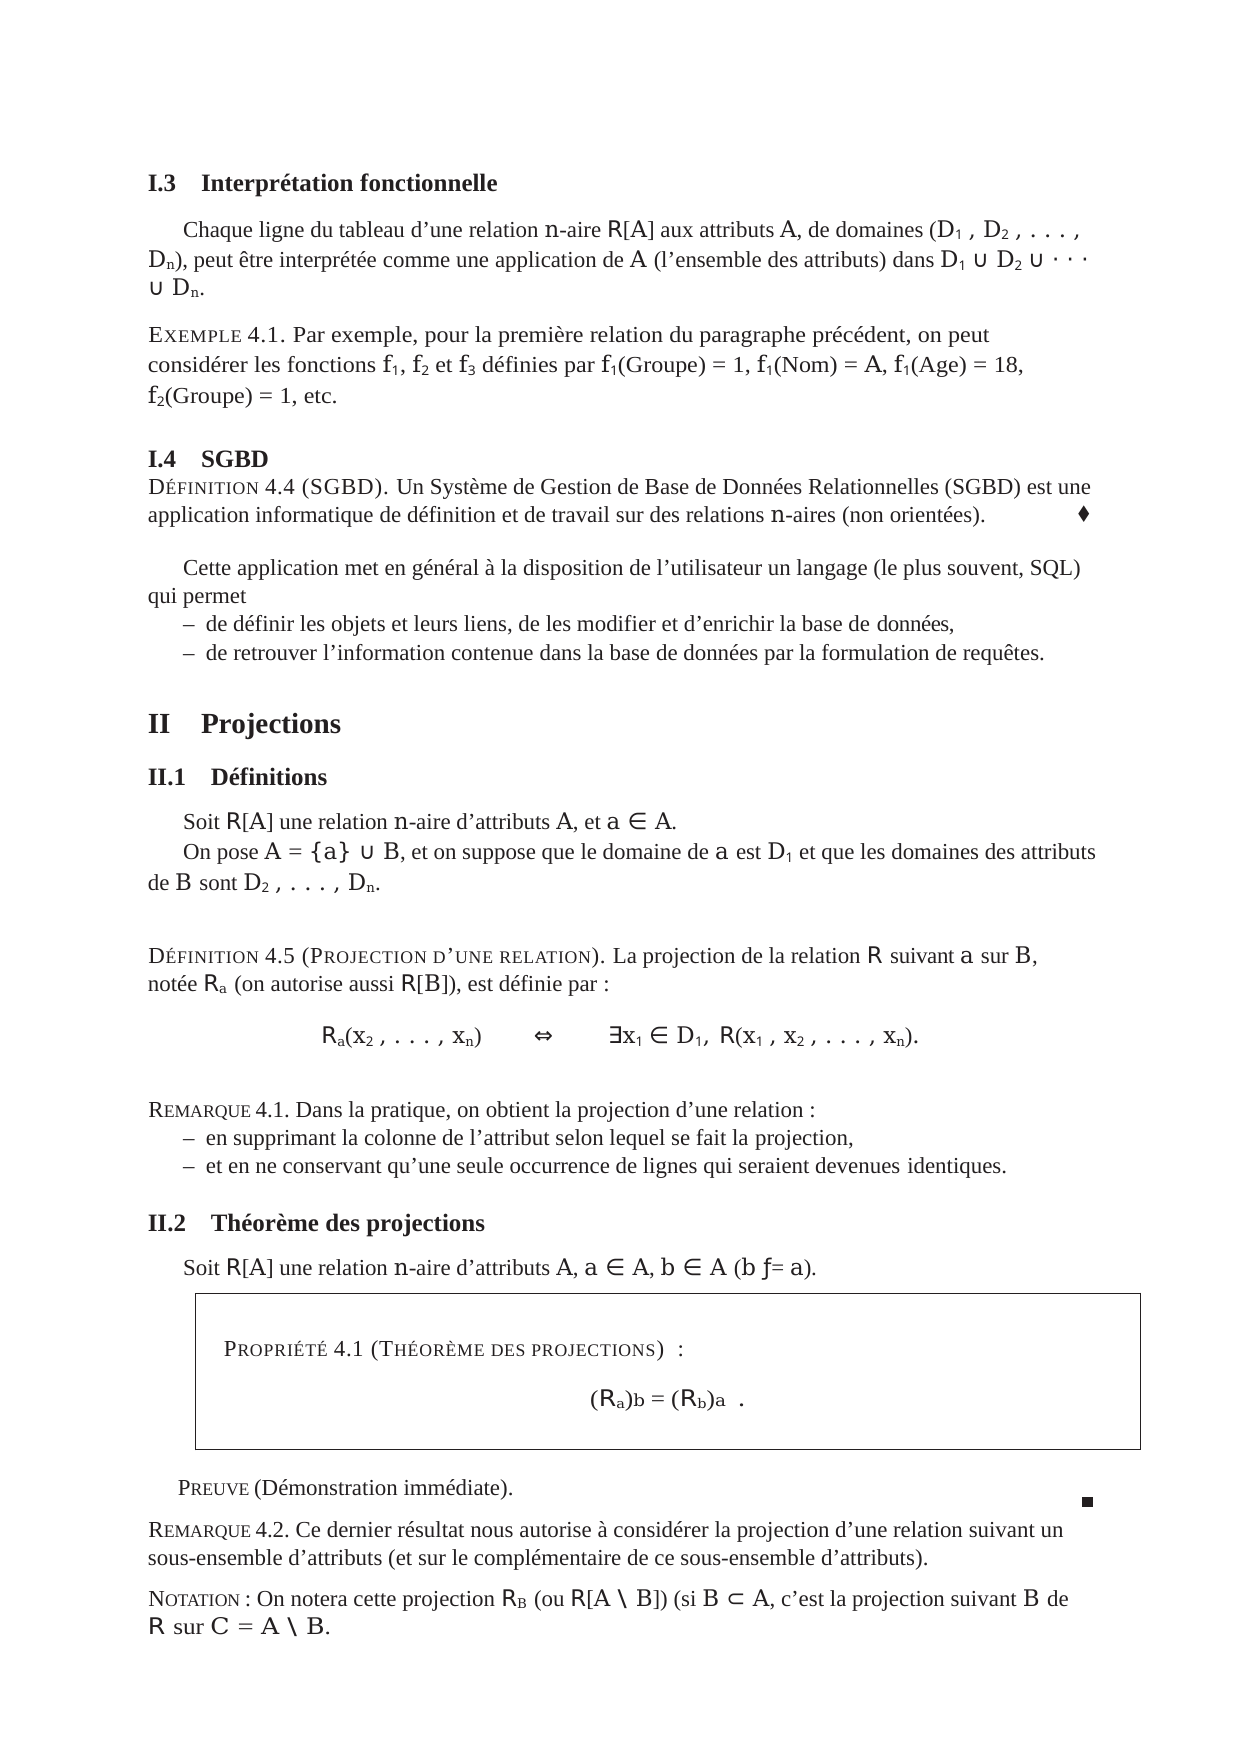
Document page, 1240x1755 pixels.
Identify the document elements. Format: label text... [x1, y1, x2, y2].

list SGBD [148, 444, 1239, 473]
list Projections [148, 706, 1239, 739]
list de définir les objets et leurs liens, de les modifier et d’enrichir la base de données, [183, 610, 1239, 637]
text DÉFINITION 4.4 (SGBD). Un Système de Gestion de Base de Données Relationnelles (SGBD) est une application informatique de définition et de travail sur des relations n-aires (non orientées). ♦ [148, 473, 1093, 528]
list Interprétation fonctionnelle [148, 168, 1239, 197]
text EXEMPLE 4.1. Par exemple, pour la première relation du paragraphe précédent, on peut considérer les fonctions f1, f2 et f3 définies par f1(Groupe) = 1, f1(Nom) = A, f1(Age) = 18, f2(Groupe) = 1, etc. [148, 321, 1093, 411]
text Cette application met en général à la disposition de l’utilisateur un langage (le plus souvent, SQL) qui permet [148, 554, 1093, 608]
text Chaque ligne du tableau d’une relation n-aire R[A] aux attributs A, de domaines (D1 , D2 , . . . , Dn), peut être interprétée comme une application de A (l’ensemble des attributs) dans D1 ∪ D2 ∪ · · · ∪ Dn. [148, 212, 1102, 301]
text (Ra)b = (Rb)a . [231, 1385, 1104, 1412]
text DÉFINITION 4.5 (PROJECTION D’UNE RELATION). La projection de la relation R suivant a sur B, notée Ra (on autorise aussi R[B]), est définie par : [148, 942, 1068, 997]
text R sur C = A \ B. [148, 1613, 1239, 1640]
list de retrouver l’information contenue dans la base de données par la formulation de requêtes. [183, 639, 1239, 665]
text REMARQUE 4.1. Dans la pratique, on obtient la projection d’une relation : [148, 1096, 1239, 1122]
text NOTATION : On notera cette projection RB (ou R[A \ B]) (si B ⊂ A, c’est la projection suivant B de [148, 1585, 1239, 1612]
list Définitions [148, 762, 1239, 791]
list et en ne conservant qu’une seule occurrence de lignes qui seraient devenues identiques. [183, 1152, 1239, 1178]
list Théorème des projections [148, 1208, 1239, 1237]
text PREUVE (Démonstration immédiate). [178, 1474, 1239, 1501]
text Soit R[A] une relation n-aire d’attributs A, et a ∈ A. [183, 808, 1239, 835]
text REMARQUE 4.2. Ce dernier résultat nous autorise à considérer la projection d’une relation suivant un sous-ensemble d’attributs (et sur le complémentaire de ce sous-ensemble d’attributs). [148, 1516, 1093, 1570]
list en supprimant la colonne de l’attribut selon lequel se fait la projection, [183, 1124, 1239, 1150]
text Ra(x2 , . . . , xn) ⇔ ∃x1 ∈ D1, R(x1 , x2 , . . . , xn). [131, 1019, 1109, 1051]
text PROPRIÉTÉ 4.1 (THÉORÈME DES PROJECTIONS) : [224, 1335, 1131, 1361]
text On pose A = {a} ∪ B, et on suppose que le domaine de a est D1 et que les domaines des attributs de B sont D2 , . . . , Dn. [148, 835, 1102, 897]
text Soit R[A] une relation n-aire d’attributs A, a ∈ A, b ∈ A (b ƒ= a). [183, 1254, 1239, 1462]
